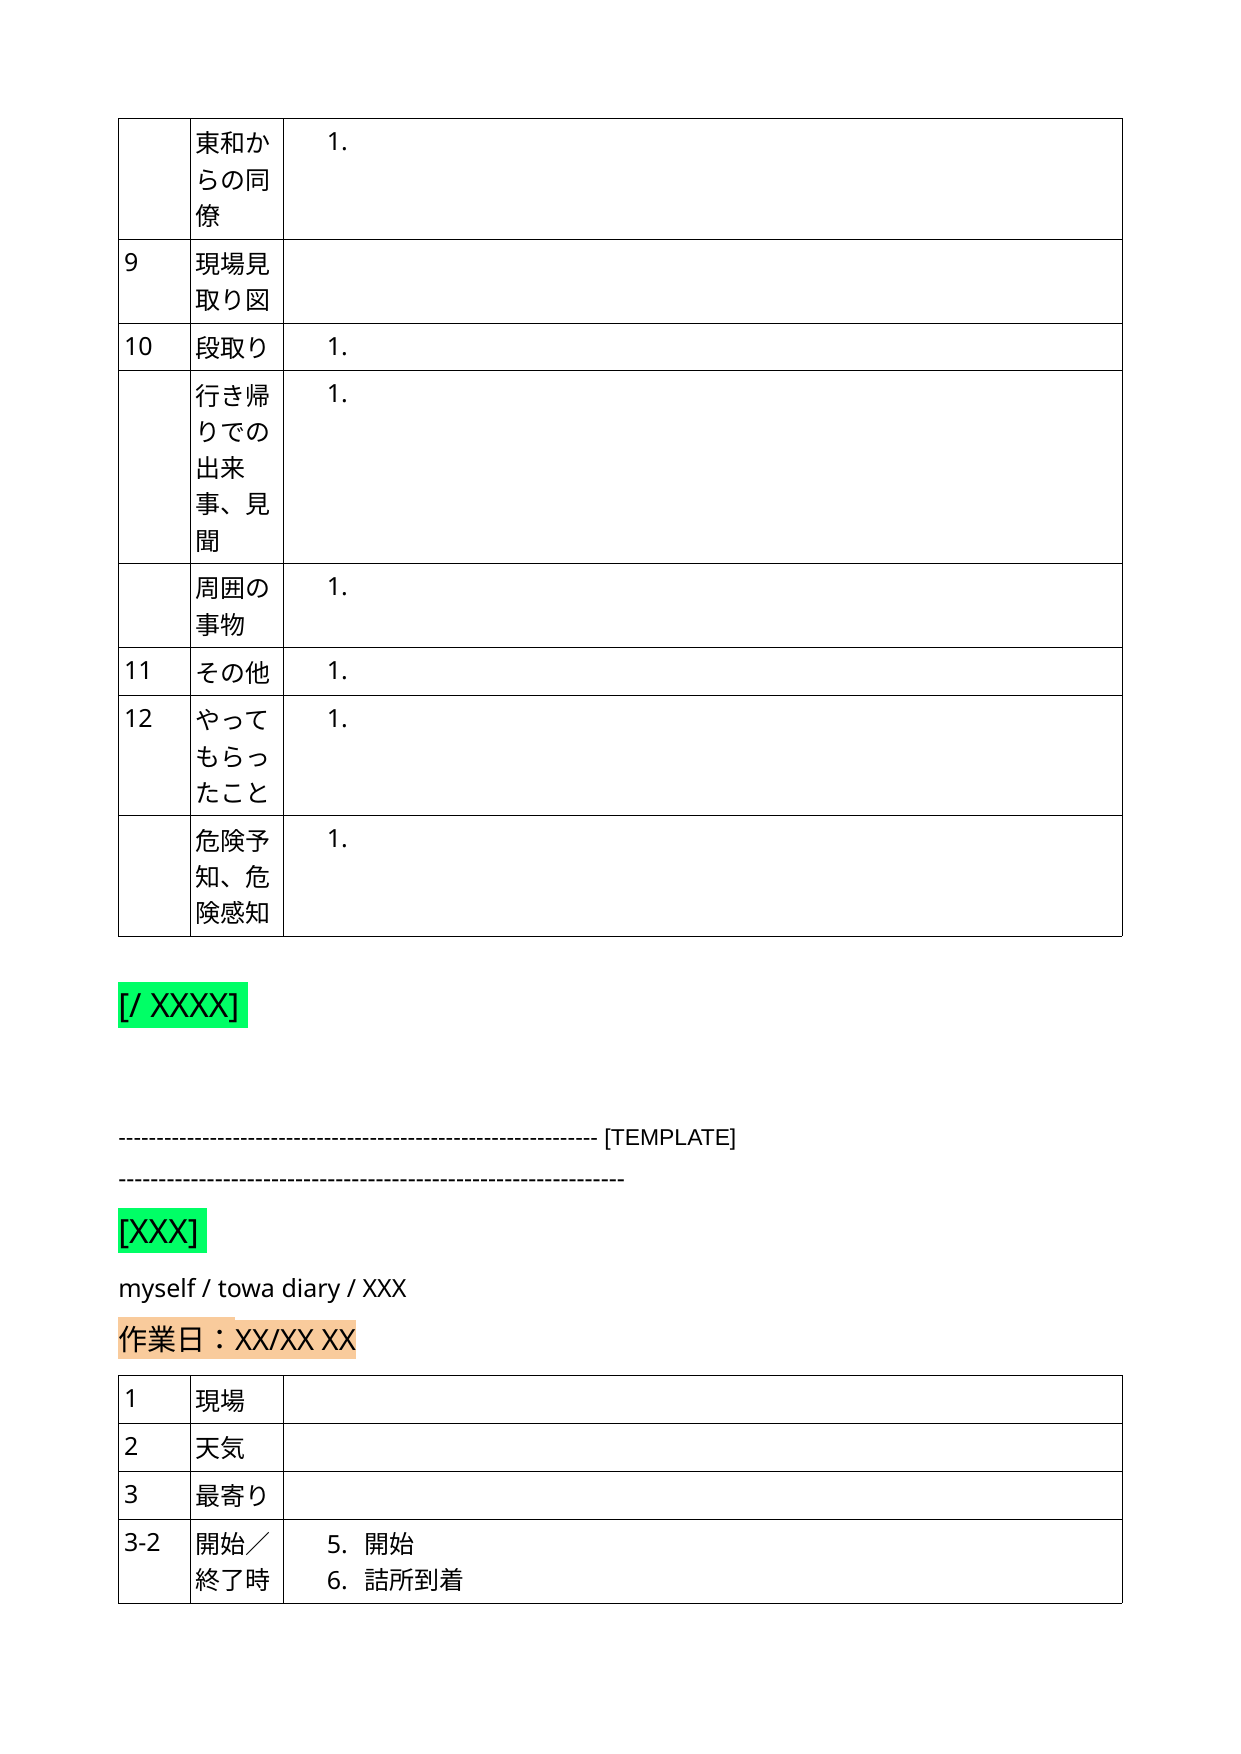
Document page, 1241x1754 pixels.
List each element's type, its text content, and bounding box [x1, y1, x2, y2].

table_cell 行き帰りでの出来事、見聞 [191, 371, 283, 563]
table_cell 3-2 [119, 1520, 190, 1603]
table_cell 天気 [191, 1424, 283, 1471]
table_cell [284, 240, 1122, 322]
table_cell 東和からの同僚 [191, 119, 283, 238]
text --------------------------------------------------------------- [TEMPLATE] [118, 1124, 1122, 1151]
table_cell [284, 371, 1122, 563]
text 作業日：XX/XX XX [118, 1317, 1122, 1359]
table_cell 10 [119, 324, 190, 370]
table_cell 9 [119, 240, 190, 322]
table_cell [284, 564, 1122, 647]
table_cell 周囲の事物 [191, 564, 283, 647]
table_cell [119, 119, 190, 238]
text --------------------------------------------------------------- [118, 1161, 1122, 1195]
table_cell [119, 371, 190, 563]
table_cell [284, 648, 1122, 695]
table_cell 段取り [191, 324, 283, 370]
table_cell 11 [119, 648, 190, 695]
table_cell 危険予知、危険感知 [191, 816, 283, 936]
table_cell [284, 1472, 1122, 1519]
table_header 現場 [191, 1376, 283, 1423]
table_cell [119, 564, 190, 647]
table_cell [284, 119, 1122, 238]
table_cell 12 [119, 696, 190, 815]
table_cell [284, 1424, 1122, 1471]
table_header 1 [119, 1376, 190, 1423]
table_cell 3 [119, 1472, 190, 1519]
text myself / towa diary / XXX [118, 1270, 1122, 1304]
table_cell [284, 324, 1122, 370]
table_cell その他 [191, 648, 283, 695]
table_cell [284, 816, 1122, 936]
table_cell やってもらったこと [191, 696, 283, 815]
table_cell 開始 詰所到着 [284, 1520, 1122, 1603]
table_cell [284, 696, 1122, 815]
text [/ XXXX] [118, 982, 1122, 1028]
text [XXX] [118, 1208, 1122, 1253]
table_cell 開始／終了時 [191, 1520, 283, 1603]
table_cell 現場見取り図 [191, 240, 283, 322]
table_cell 2 [119, 1424, 190, 1471]
table_cell [119, 816, 190, 936]
table_cell 最寄り [191, 1472, 283, 1519]
table_header [284, 1376, 1122, 1423]
